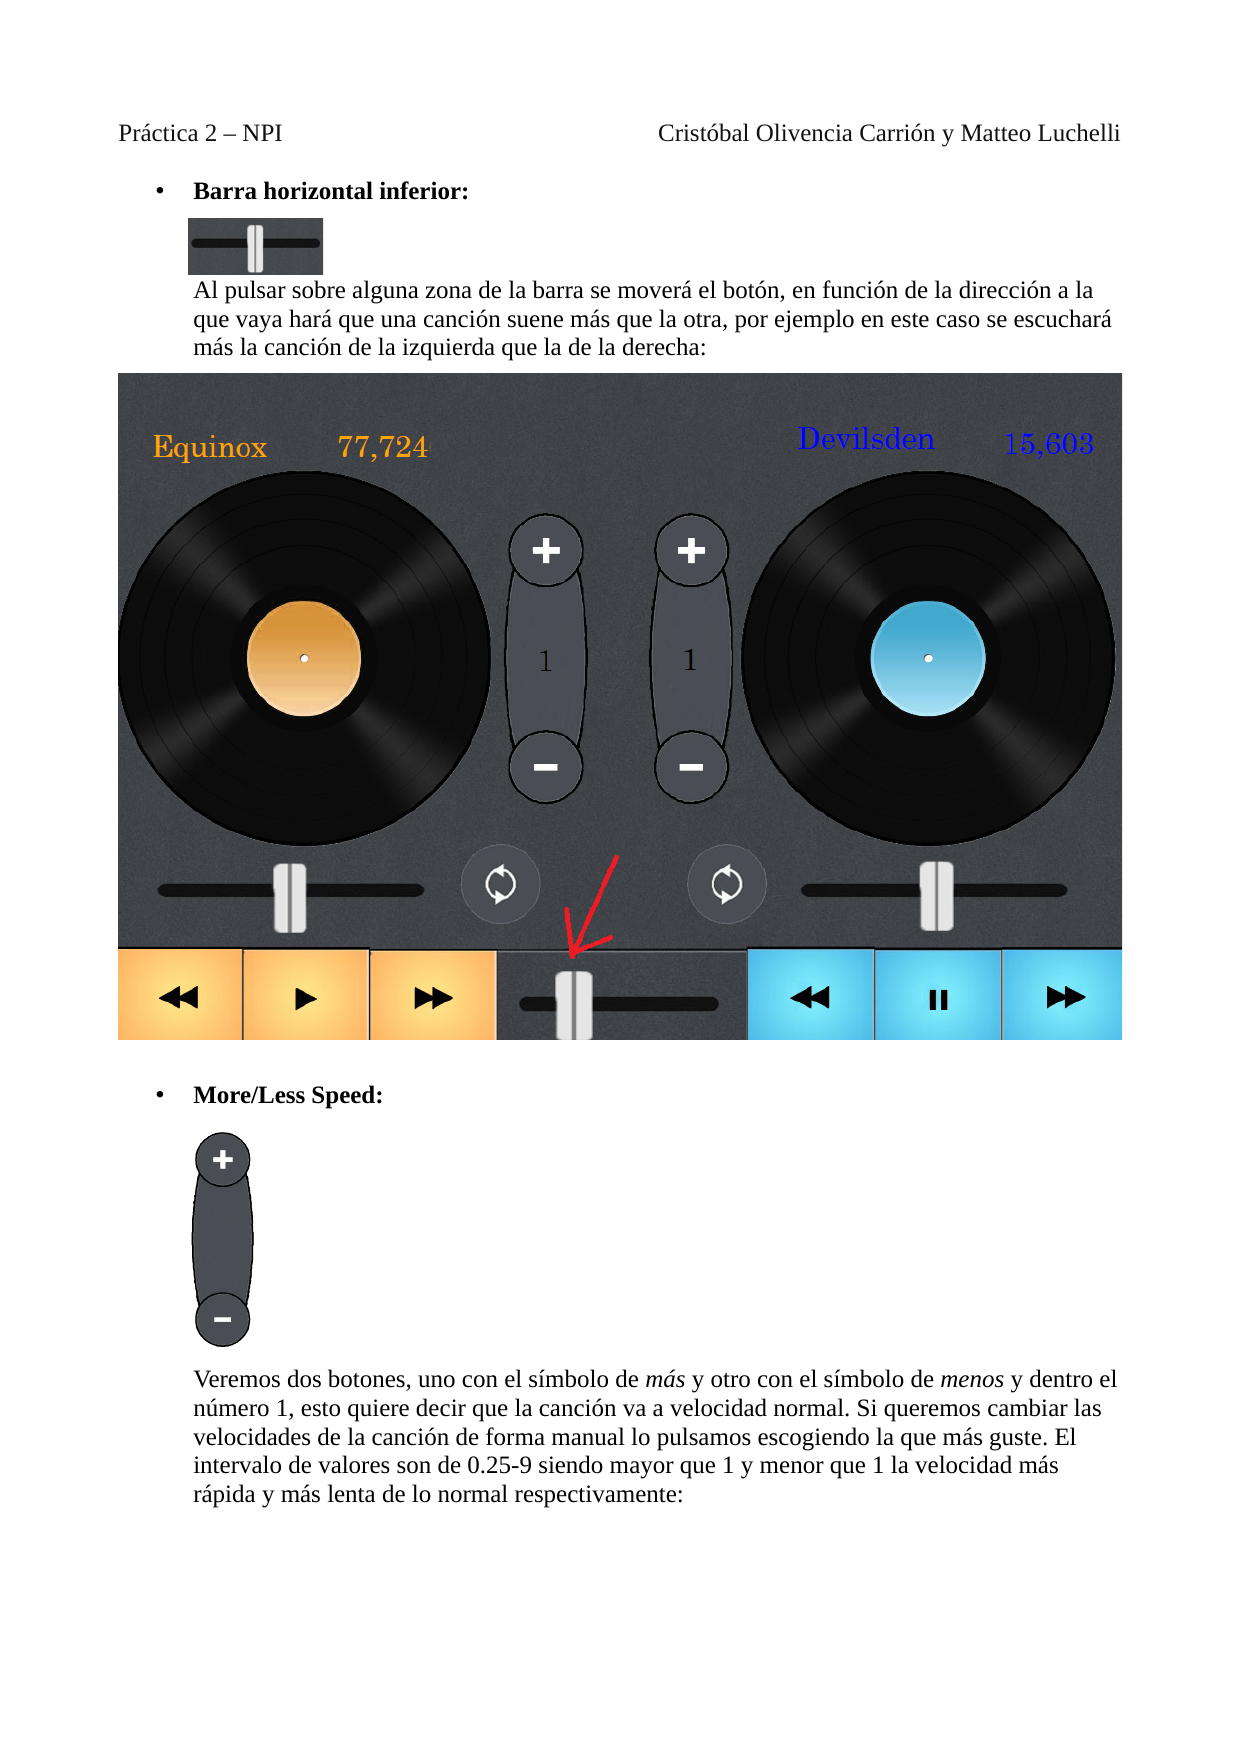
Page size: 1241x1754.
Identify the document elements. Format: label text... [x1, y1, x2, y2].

list Barra horizontal inferior: [156, 176, 1122, 205]
list More/Less Speed: [156, 1080, 1122, 1109]
picture [118, 373, 1123, 1040]
list Al pulsar sobre alguna zona de la barra se moverá el botón, en función de la dirección a la que vaya hará que una canción suene más que la otra, por ejemplo en este caso se escuchará más la canción de la izquierda que la de la derecha: [156, 218, 1122, 361]
list Veremos dos botones, uno con el símbolo de más y otro con el símbolo de menos y dentro el número 1, esto quiere decir que la canción va a velocidad normal. Si queremos cambiar las velocidades de la canción de forma manual lo pulsamos escogiendo la que más guste. El intervalo de valores son de 0.25-9 siendo mayor que 1 y menor que 1 la velocidad más rápida y más lenta de lo normal respectivamente: [156, 1122, 1122, 1508]
picture [188, 1122, 257, 1365]
picture [188, 218, 324, 275]
